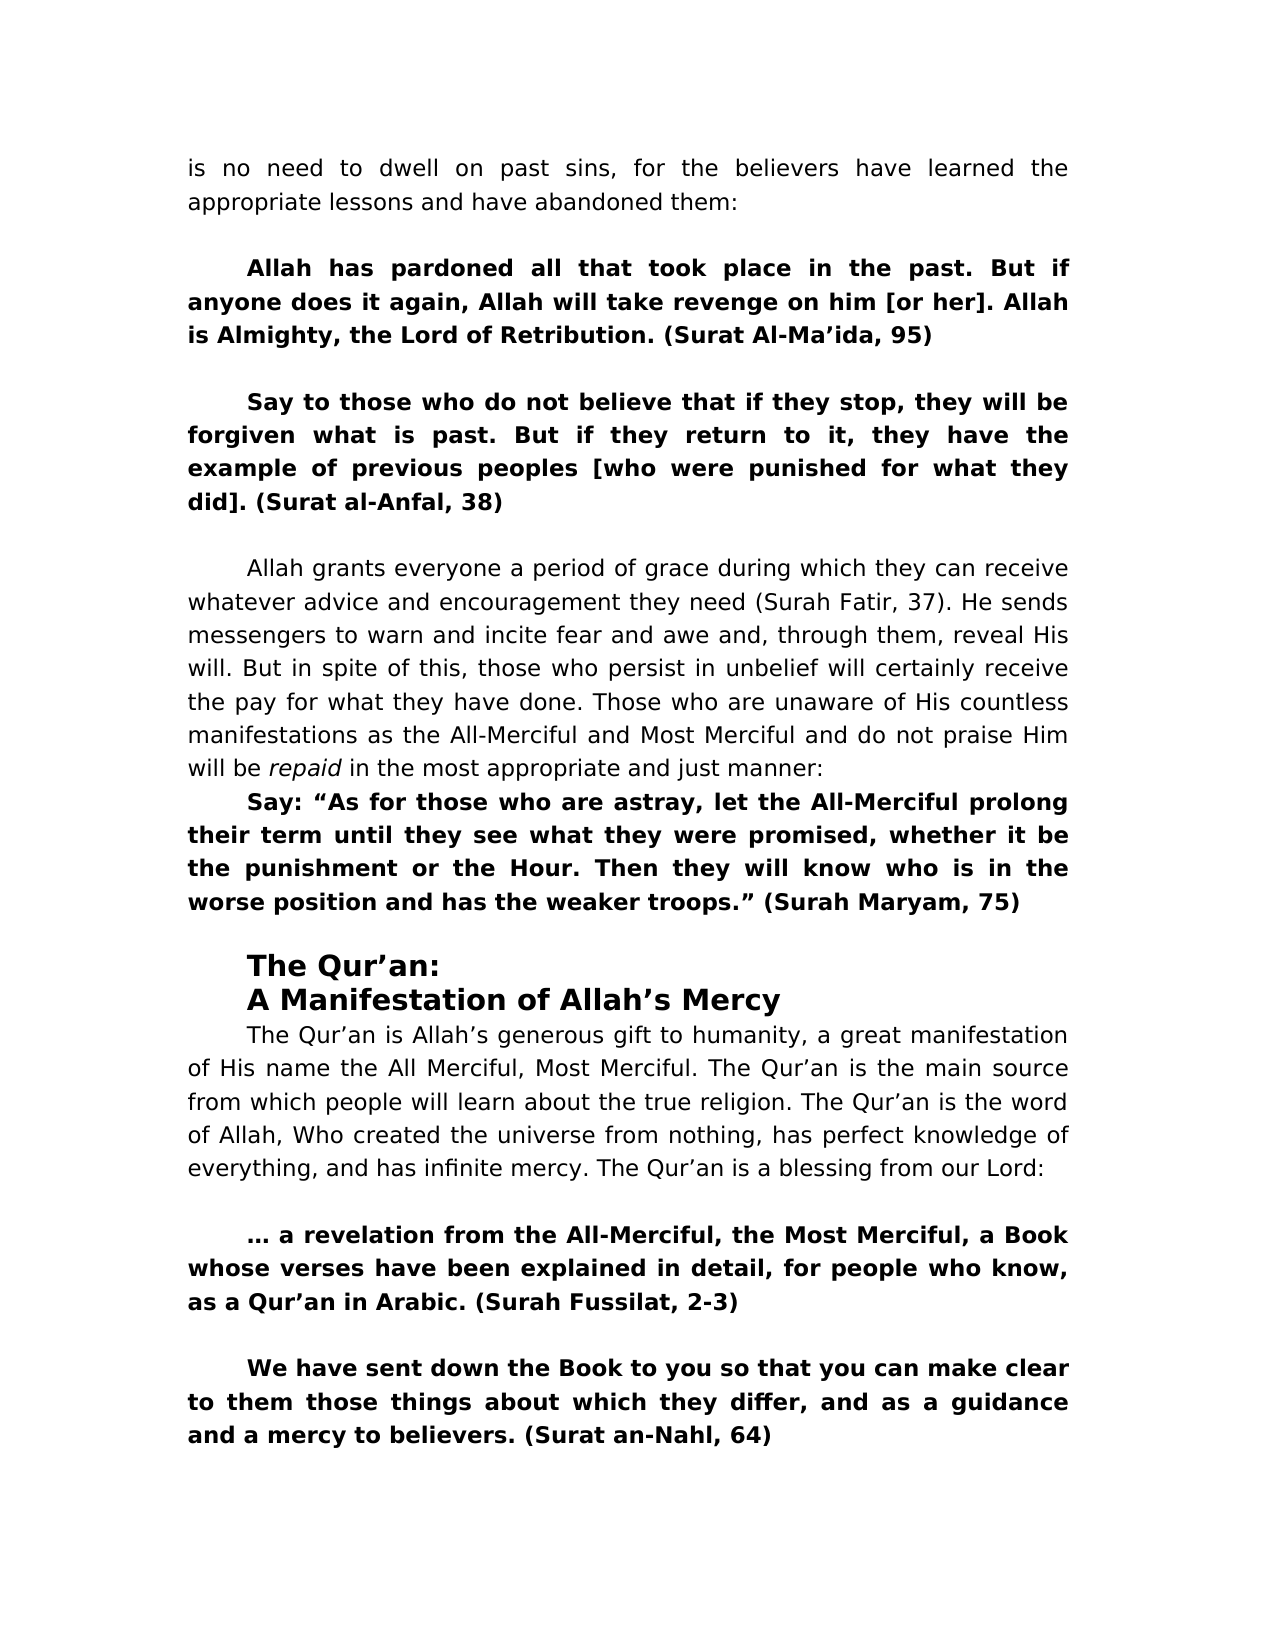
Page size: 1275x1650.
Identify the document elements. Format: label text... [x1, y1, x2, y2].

text Say: “As for those who are astray, let the All-Merciful prolong their term until they see what they were promised, whether it be the punishment or the Hour. Then they will know who is in the worse position and has the weaker troops.” (Surah Maryam, 75) [187, 783, 1070, 917]
text A Manifestation of Allah’s Mercy [187, 983, 1070, 1017]
text is no need to dwell on past sins, for the believers have learned the appropriate lessons and have abandoned them: [187, 150, 1070, 217]
text Say to those who do not believe that if they stop, they will be forgiven what is past. But if they return to it, they have the example of previous peoples [who were punished for what they did]. (Surat al-Anfal, 38) [187, 383, 1070, 517]
text We have sent down the Book to you so that you can make clear to them those things about which they differ, and as a guidance and a mercy to believers. (Surat an-Nahl, 64) [187, 1350, 1070, 1450]
text The Qur’an: [187, 950, 1070, 983]
text Allah has pardoned all that took place in the past. But if anyone does it again, Allah will take revenge on him [or her]. Allah is Almighty, the Lord of Retribution. (Surat Al-Ma’ida, 95) [187, 250, 1070, 350]
text Allah grants everyone a period of grace during which they can receive whatever advice and encouragement they need (Surah Fatir, 37). He sends messengers to warn and incite fear and awe and, through them, reveal His will. But in spite of this, those who persist in unbelief will certainly receive the pay for what they have done. Those who are unaware of His countless manifestations as the All-Merciful and Most Merciful and do not praise Him will be repaid in the most appropriate and just manner: [187, 550, 1070, 783]
text The Qur’an is Allah’s generous gift to humanity, a great manifestation of His name the All Merciful, Most Merciful. The Qur’an is the main source from which people will learn about the true religion. The Qur’an is the word of Allah, Who created the universe from nothing, has perfect knowledge of everything, and has infinite mercy. The Qur’an is a blessing from our Lord: [187, 1017, 1070, 1183]
text … a revelation from the All-Merciful, the Most Merciful, a Book whose verses have been explained in detail, for people who know, as a Qur’an in Arabic. (Surah Fussilat, 2-3) [187, 1217, 1070, 1317]
